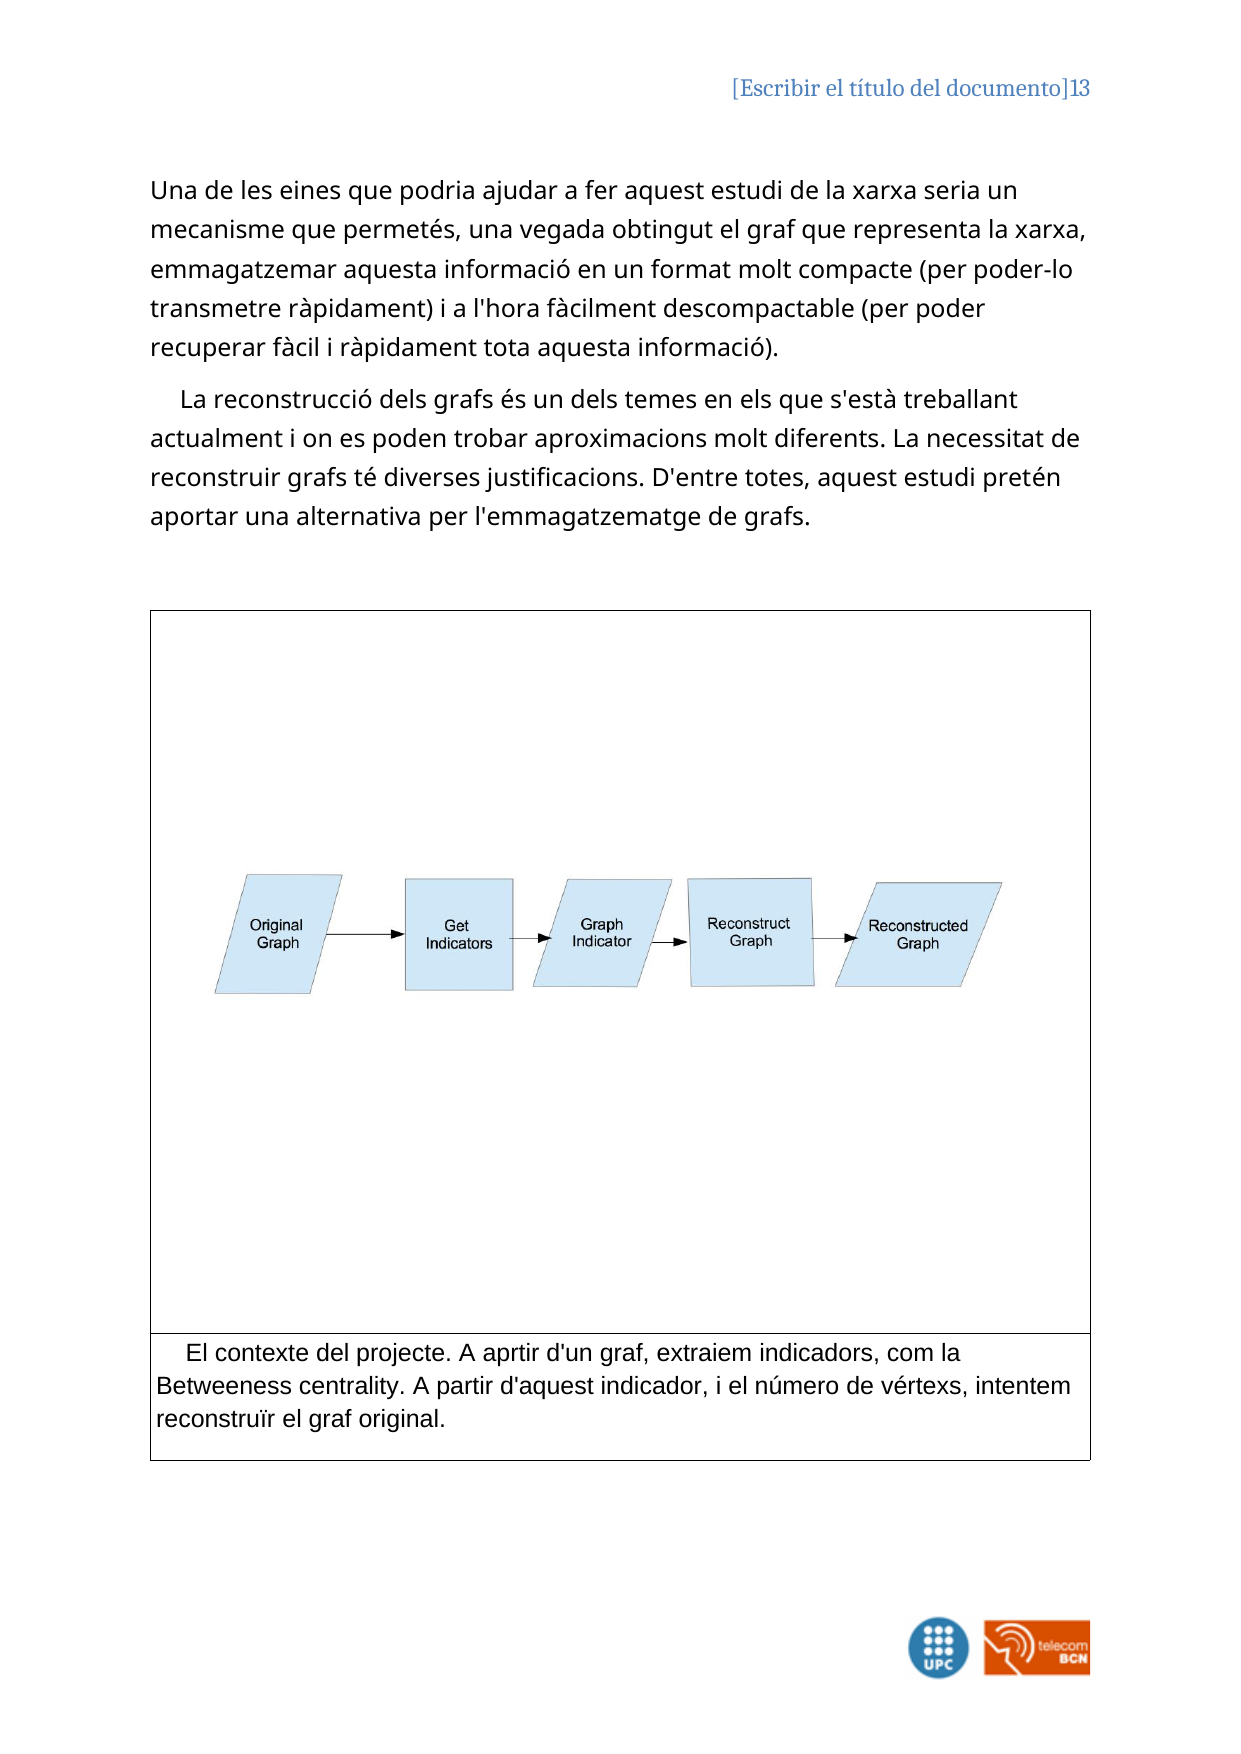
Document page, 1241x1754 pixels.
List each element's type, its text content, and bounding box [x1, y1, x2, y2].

picture [904, 1614, 1091, 1681]
table_header [151, 611, 1090, 1332]
text Una de les eines que podria ajudar a fer aquest estudi de la xarxa seria un mecanisme que permetés, una vegada obtingut el graf que representa la xarxa, emmagatzemar aquesta informació en un format molt compacte (per poder-lo transmetre ràpidament) i a l'hora fàcilment descompactable (per poder recuperar fàcil i ràpidament tota aquesta informació). [150, 173, 1090, 364]
picture [155, 616, 1085, 1273]
text La reconstrucció dels grafs és un dels temes en els que s'està treballant actualment i on es poden trobar aproximacions molt diferents. La necessitat de reconstruir grafs té diverses justificacions. D'entre totes, aquest estudi pretén aportar una alternativa per l'emmagatzematge de grafs. [150, 381, 1090, 533]
table_cell El contexte del projecte. A aprtir d'un graf, extraiem indicadors, com la Betweeness centrality. A partir d'aquest indicador, i el número de vértexs, intentem reconstruïr el graf original. [151, 1334, 1090, 1459]
